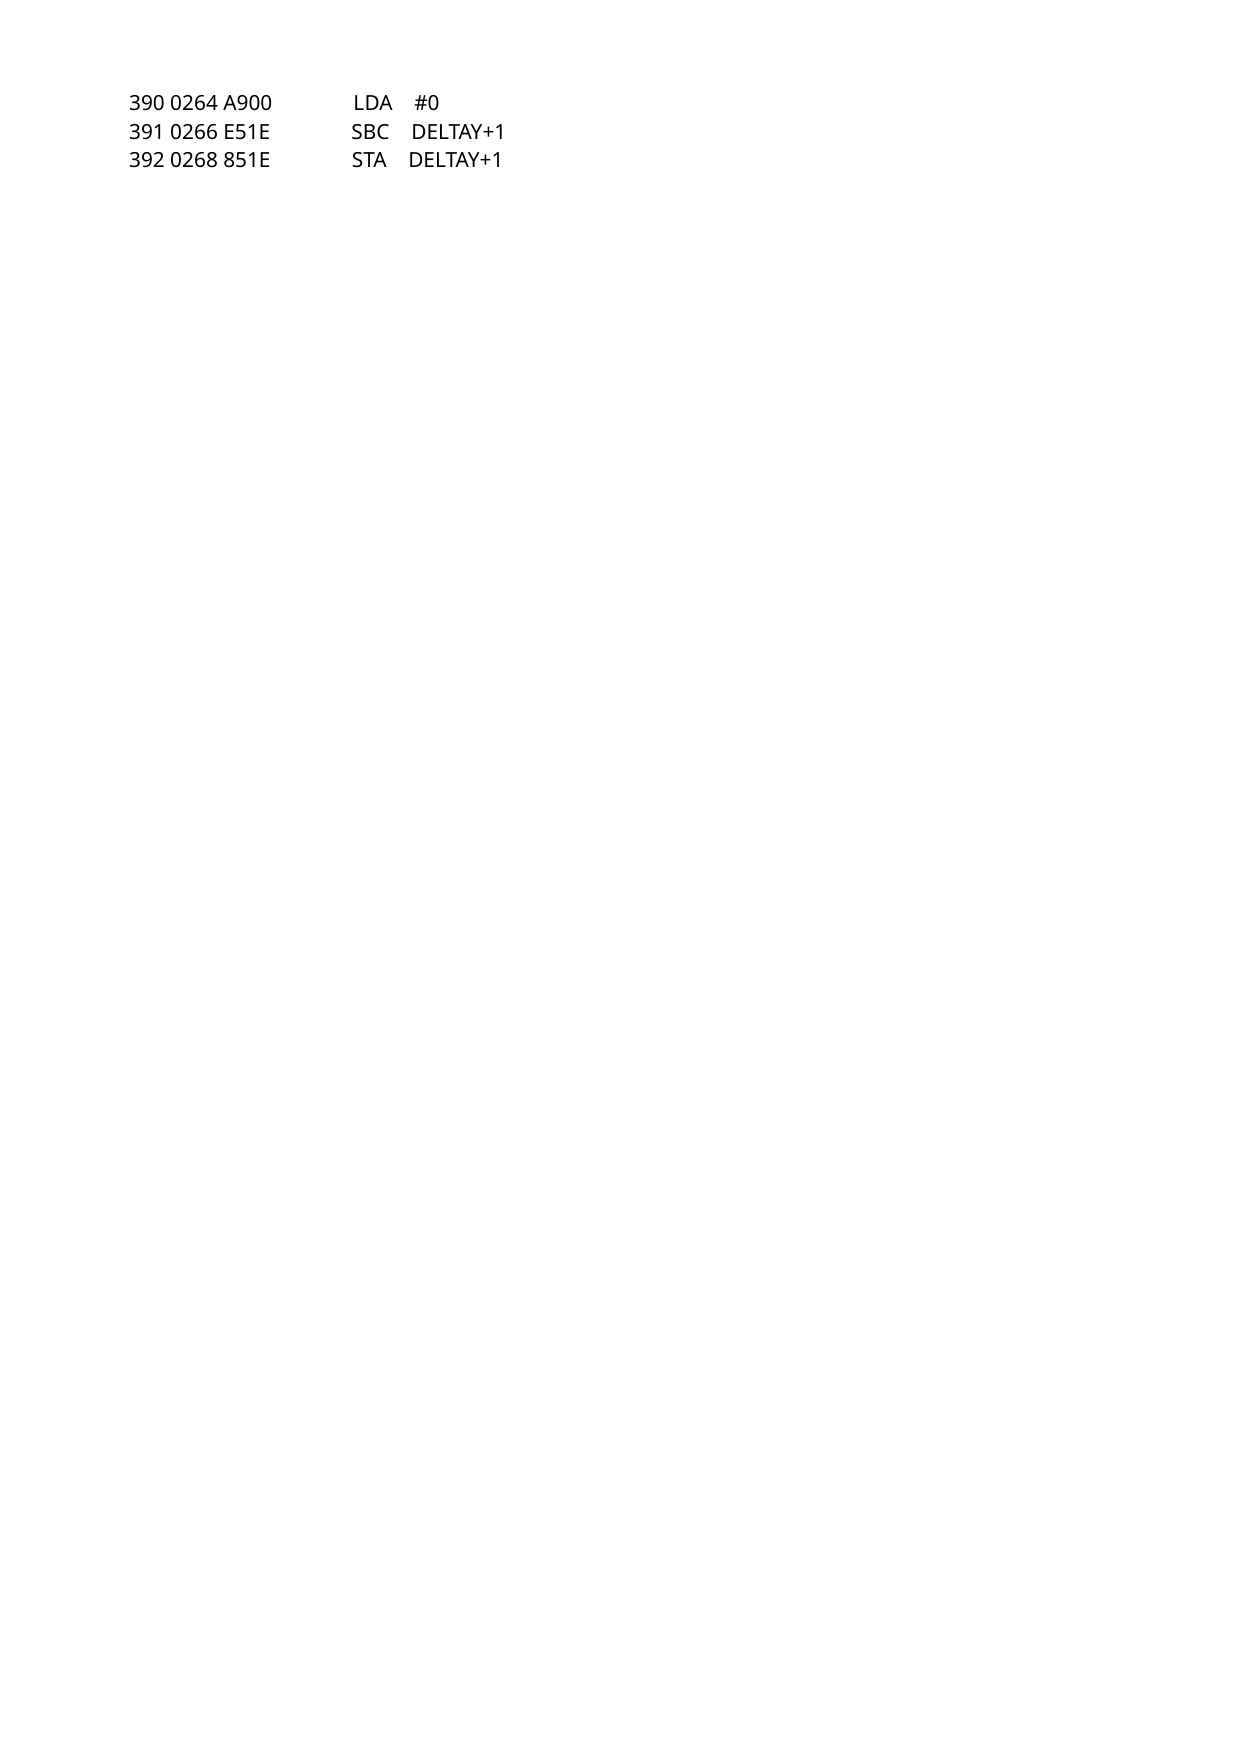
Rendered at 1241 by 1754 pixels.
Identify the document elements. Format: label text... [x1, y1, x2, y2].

text 390 0264 A900 LDA #0 [118, 88, 1152, 117]
text 391 0266 E51E SBC DELTAY+1 [118, 117, 1152, 145]
text 392 0268 851E STA DELTAY+1 [118, 145, 1152, 174]
